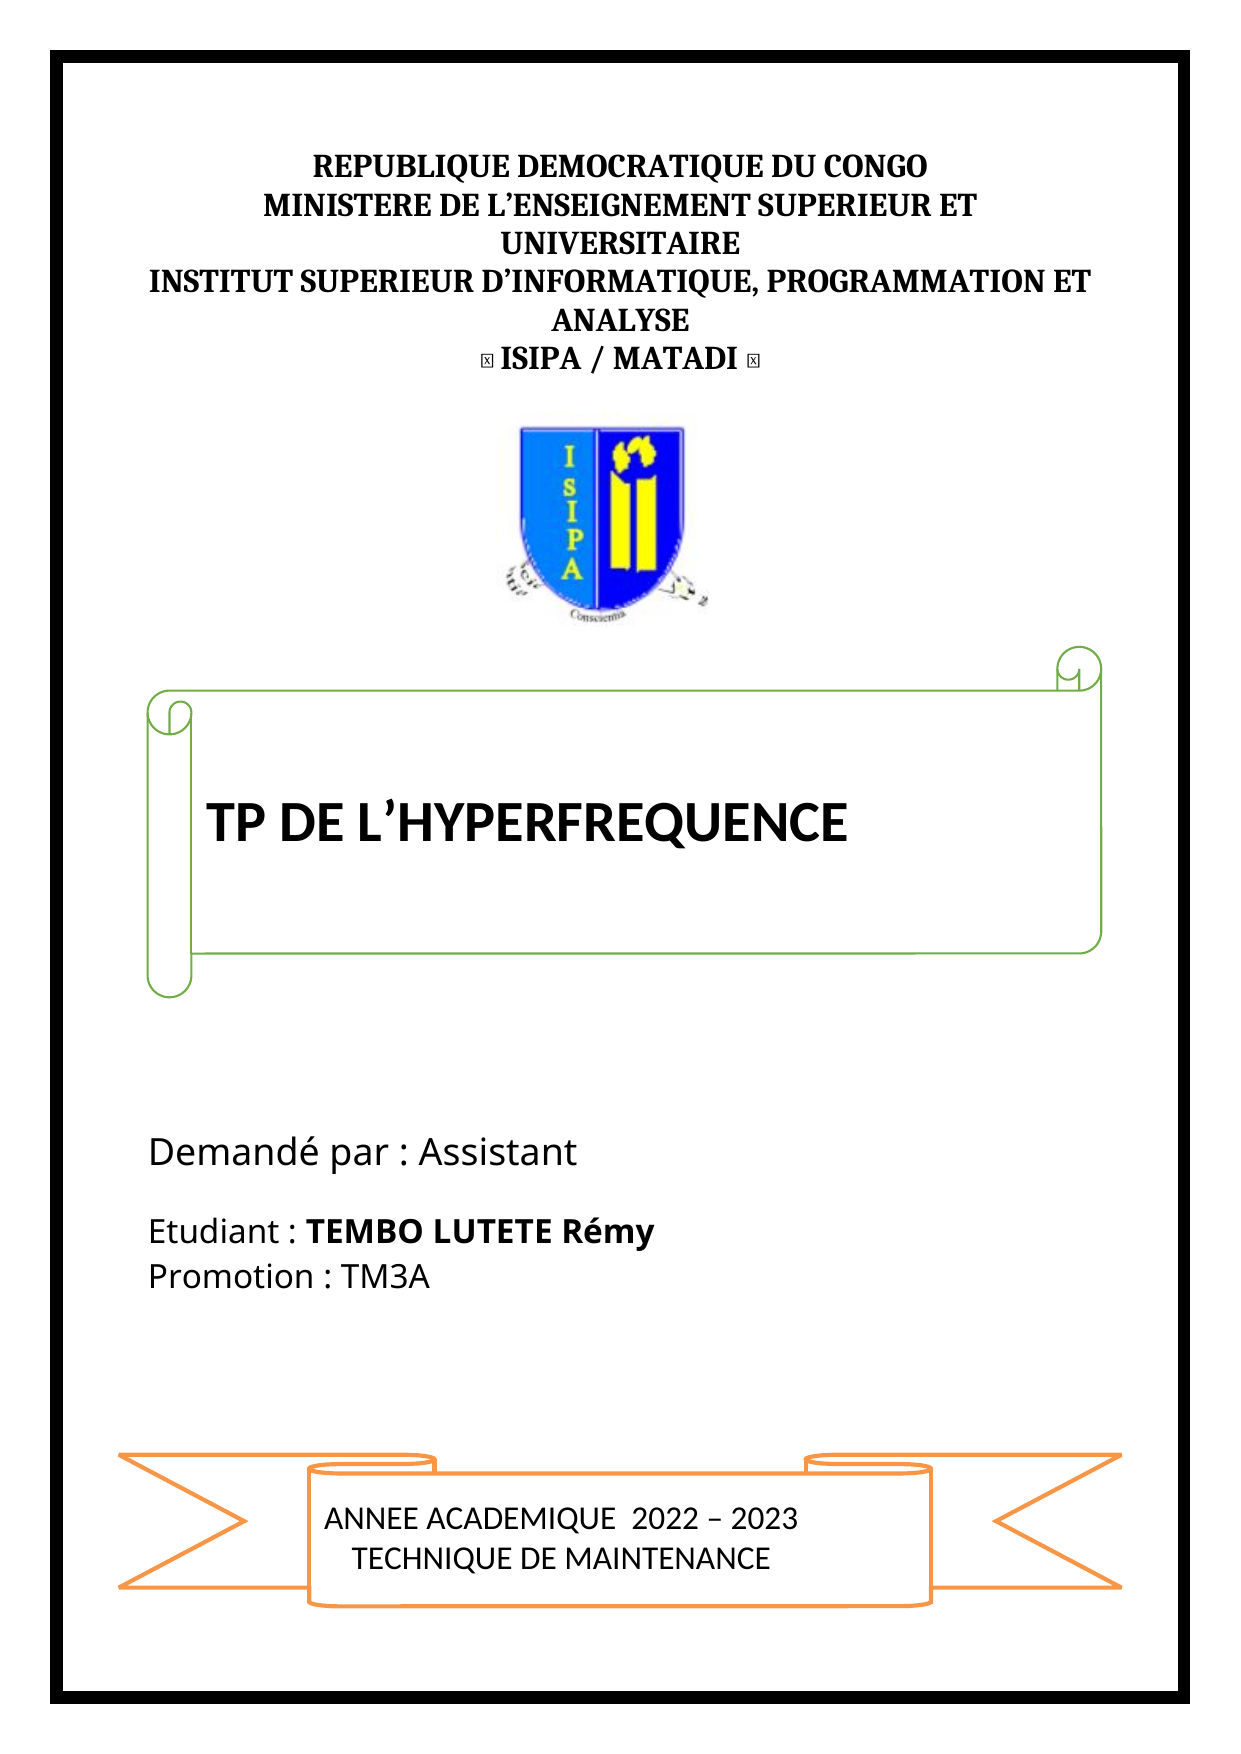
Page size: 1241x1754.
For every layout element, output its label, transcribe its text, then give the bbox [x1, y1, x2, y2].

text  ISIPA / MATADI  [148, 339, 1093, 378]
text Etudiant : TEMBO LUTETE Rémy [148, 1208, 1093, 1253]
text MINISTERE DE L’ENSEIGNEMENT SUPERIEUR ET UNIVERSITAIRE [148, 186, 1093, 263]
text INSTITUT SUPERIEUR D’INFORMATIQUE, PROGRAMMATION ET ANALYSE [148, 263, 1093, 339]
text Promotion : TM3A [148, 1253, 1093, 1299]
text REPUBLIQUE DEMOCRATIQUE DU CONGO [148, 148, 1093, 186]
text Demandé par : Assistant [148, 1126, 1093, 1177]
